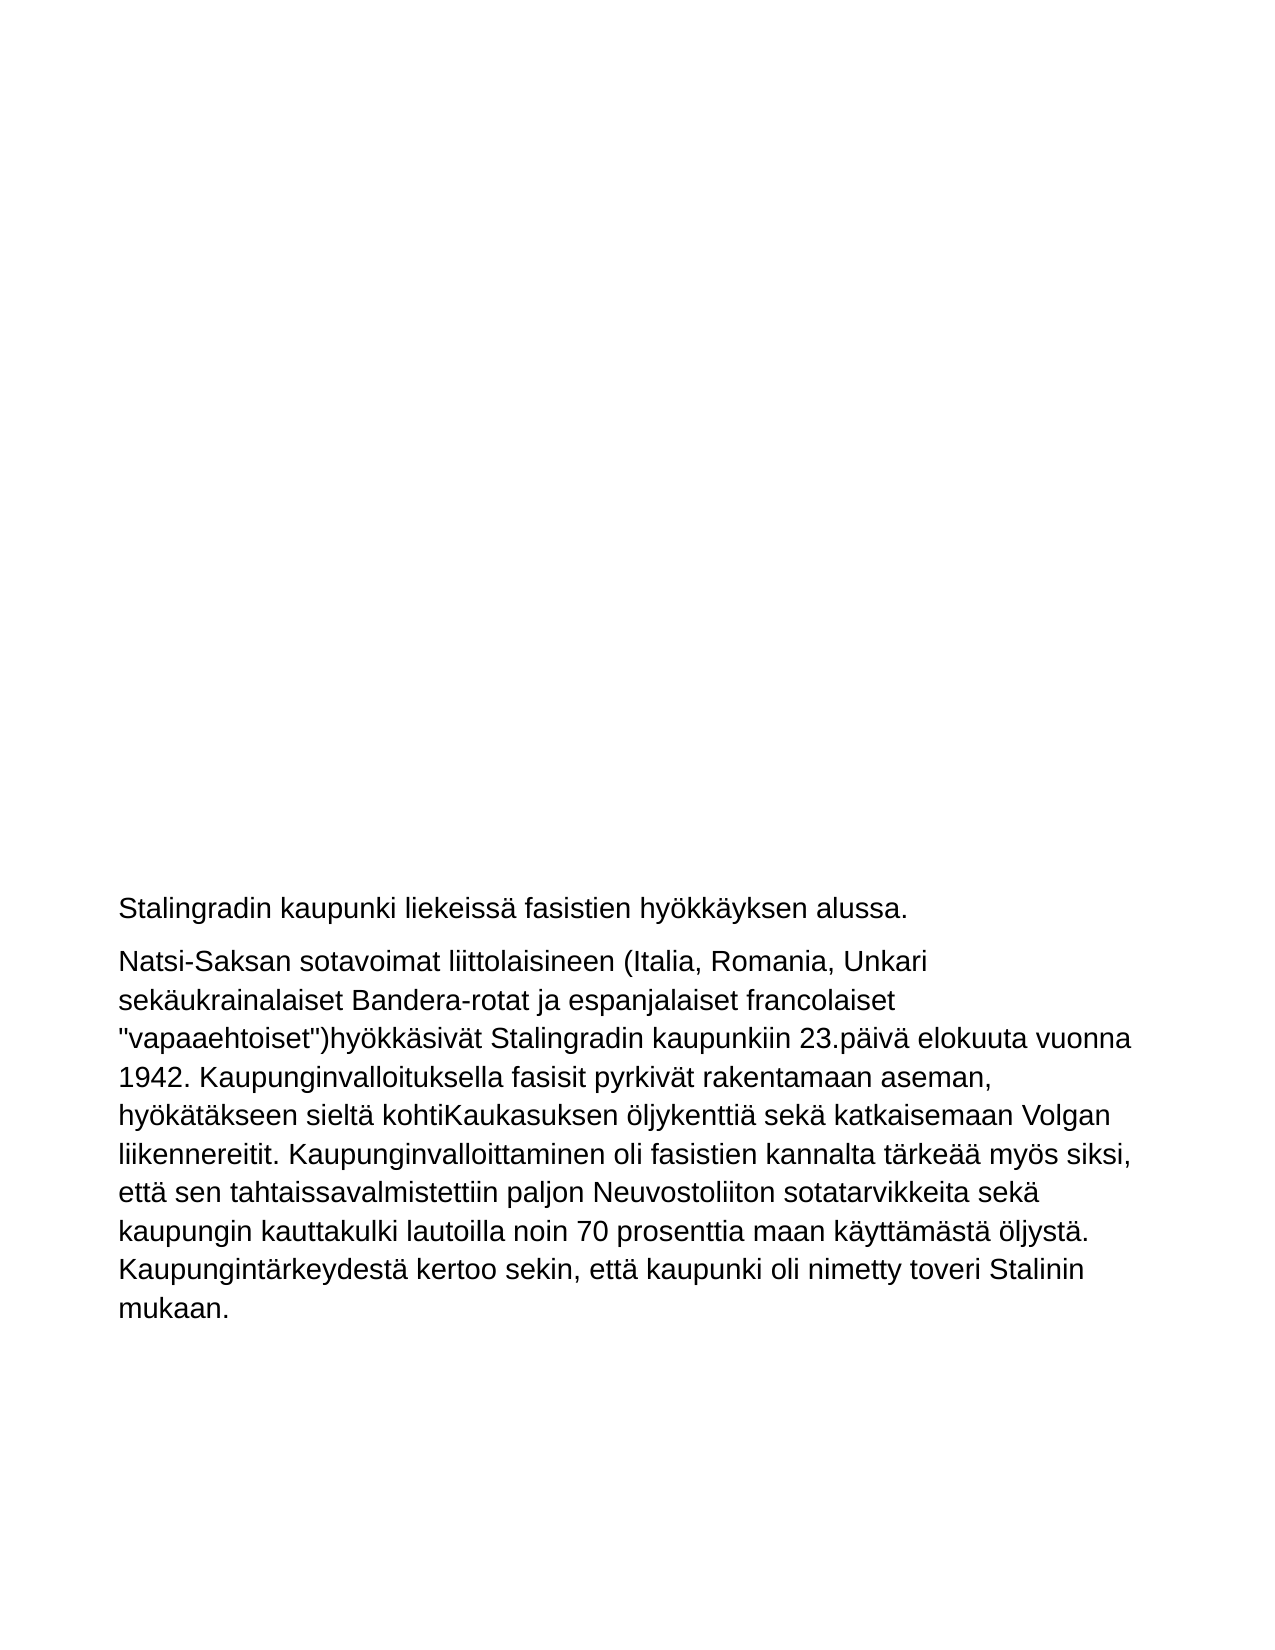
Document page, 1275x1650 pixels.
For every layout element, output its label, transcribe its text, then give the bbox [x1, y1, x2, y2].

text Stalingradin kaupunki liekeissä fasistien hyökkäyksen alussa. [118, 891, 1157, 924]
text Natsi-Saksan sotavoimat liittolaisineen (Italia, Romania, Unkari sekäukrainalaiset Bandera-rotat ja espanjalaiset francolaiset "vapaaehtoiset")hyökkäsivät Stalingradin kaupunkiin 23.päivä elokuuta vuonna 1942. Kaupunginvalloituksella fasisit pyrkivät rakentamaan aseman, hyökätäkseen sieltä kohtiKaukasuksen öljykenttiä sekä katkaisemaan Volgan liikennereitit. Kaupunginvalloittaminen oli fasistien kannalta tärkeää myös siksi, että sen tahtaissavalmistettiin paljon Neuvostoliiton sotatarvikkeita sekä kaupungin kauttakulki lautoilla noin 70 prosenttia maan käyttämästä öljystä. Kaupungintärkeydestä kertoo sekin, että kaupunki oli nimetty toveri Stalinin mukaan. [118, 944, 1157, 1324]
